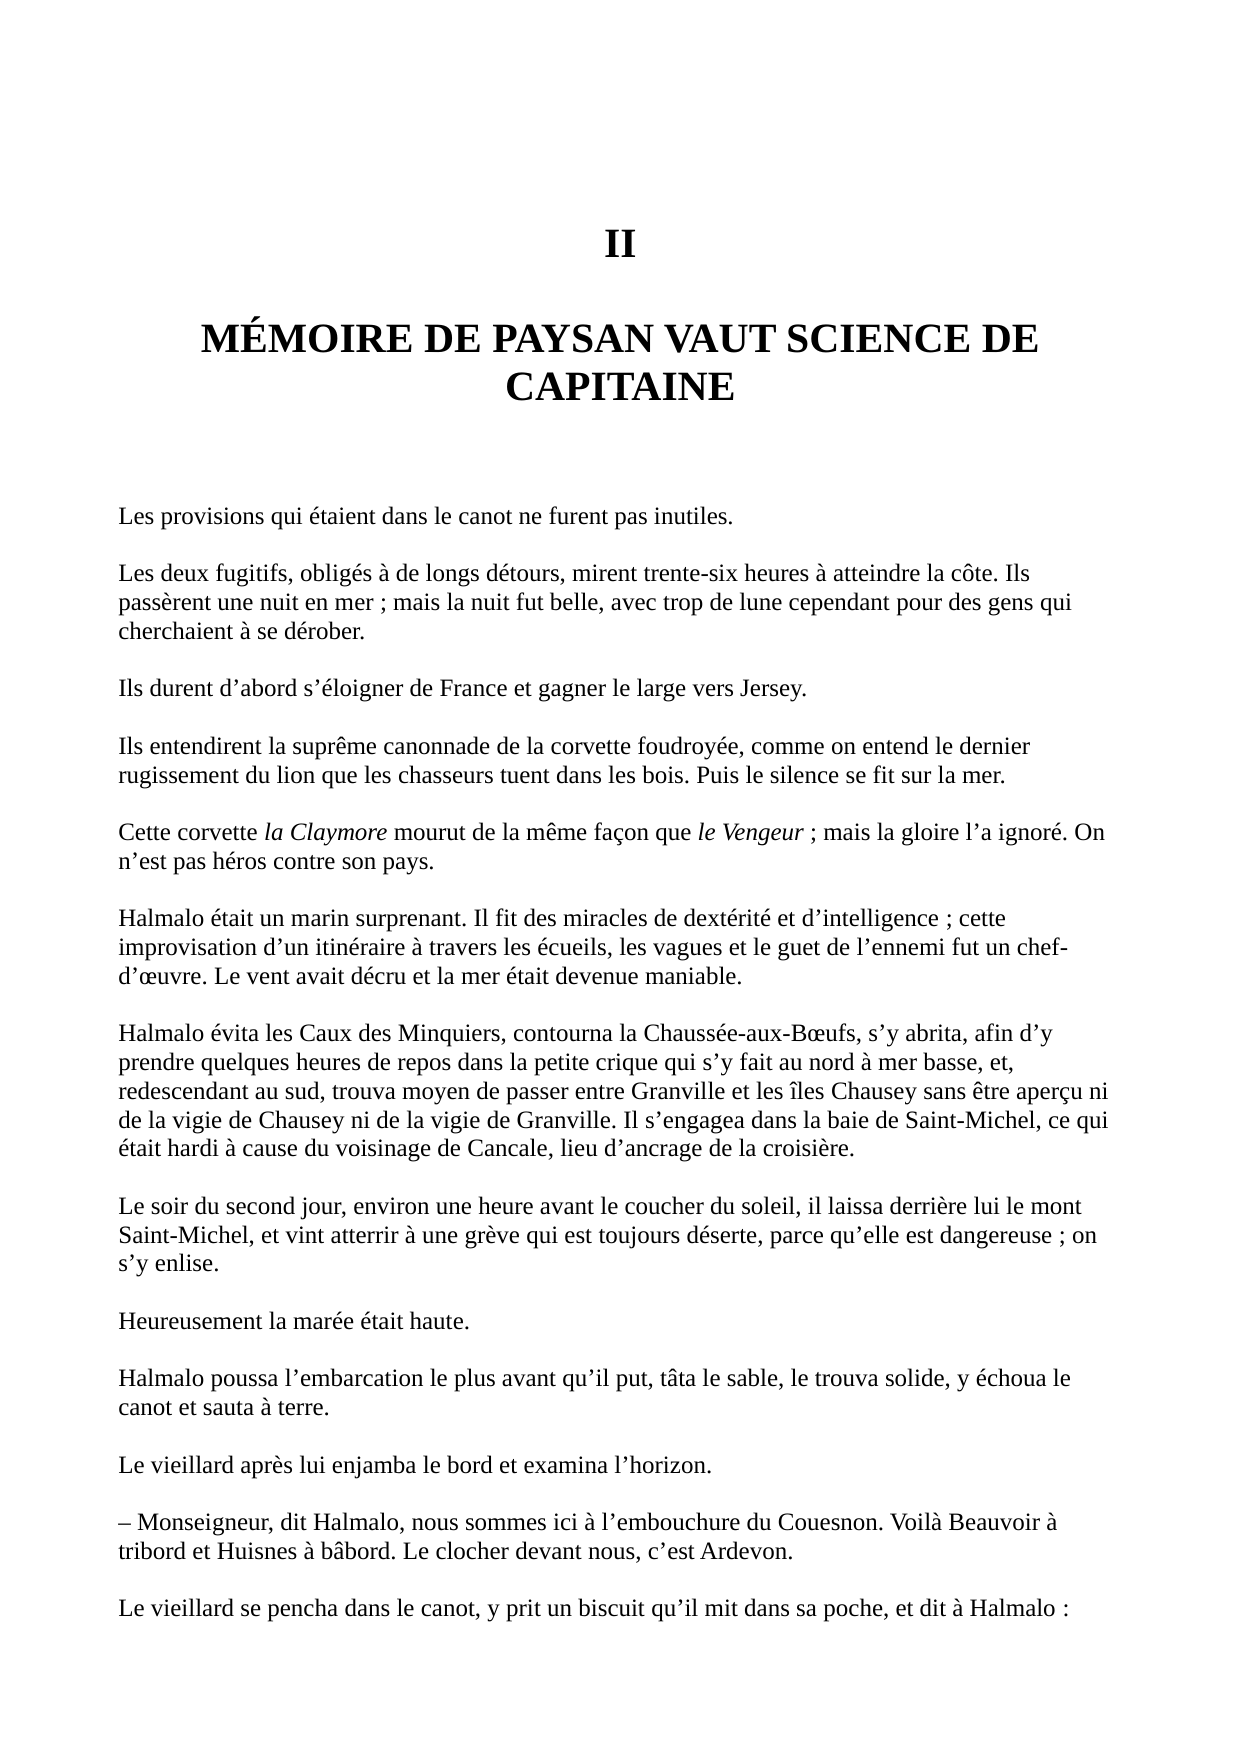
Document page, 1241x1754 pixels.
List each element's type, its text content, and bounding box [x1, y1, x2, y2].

text Les deux fugitifs, obligés à de longs détours, mirent trente-six heures à atteindre la côte. Ils passèrent une nuit en mer ; mais la nuit fut belle, avec trop de lune cependant pour des gens qui cherchaient à se dérober. [118, 558, 1122, 645]
subtitle II MÉMOIRE DE PAYSAN VAUT SCIENCE DE CAPITAINE [118, 218, 1122, 410]
text Cette corvette la Claymore mourut de la même façon que le Vengeur ; mais la gloire l’a ignoré. On n’est pas héros contre son pays. [118, 817, 1122, 875]
text Heureusement la marée était haute. [118, 1306, 1122, 1335]
text Halmalo poussa l’embarcation le plus avant qu’il put, tâta le sable, le trouva solide, y échoua le canot et sauta à terre. [118, 1363, 1122, 1421]
text – Monseigneur, dit Halmalo, nous sommes ici à l’embouchure du Couesnon. Voilà Beauvoir à tribord et Huisnes à bâbord. Le clocher devant nous, c’est Ardevon. [118, 1507, 1122, 1565]
text Le soir du second jour, environ une heure avant le coucher du soleil, il laissa derrière lui le mont Saint-Michel, et vint atterrir à une grève qui est toujours déserte, parce qu’elle est dangereuse ; on s’y enlise. [118, 1191, 1122, 1277]
text Le vieillard se pencha dans le canot, y prit un biscuit qu’il mit dans sa poche, et dit à Halmalo : [118, 1593, 1122, 1622]
text Ils durent d’abord s’éloigner de France et gagner le large vers Jersey. [118, 673, 1122, 702]
text Le vieillard après lui enjamba le bord et examina l’horizon. [118, 1450, 1122, 1478]
text Ils entendirent la suprême canonnade de la corvette foudroyée, comme on entend le dernier rugissement du lion que les chasseurs tuent dans les bois. Puis le silence se fit sur la mer. [118, 731, 1122, 788]
text Halmalo était un marin surprenant. Il fit des miracles de dextérité et d’intelligence ; cette improvisation d’un itinéraire à travers les écueils, les vagues et le guet de l’ennemi fut un chef-d’œuvre. Le vent avait décru et la mer était devenue maniable. [118, 903, 1122, 990]
text Les provisions qui étaient dans le canot ne furent pas inutiles. [118, 501, 1122, 530]
text Halmalo évita les Caux des Minquiers, contourna la Chaussée-aux-Bœufs, s’y abrita, afin d’y prendre quelques heures de repos dans la petite crique qui s’y fait au nord à mer basse, et, redescendant au sud, trouva moyen de passer entre Granville et les îles Chausey sans être aperçu ni de la vigie de Chausey ni de la vigie de Granville. Il s’engagea dans la baie de Saint-Michel, ce qui était hardi à cause du voisinage de Cancale, lieu d’ancrage de la croisière. [118, 1018, 1122, 1162]
